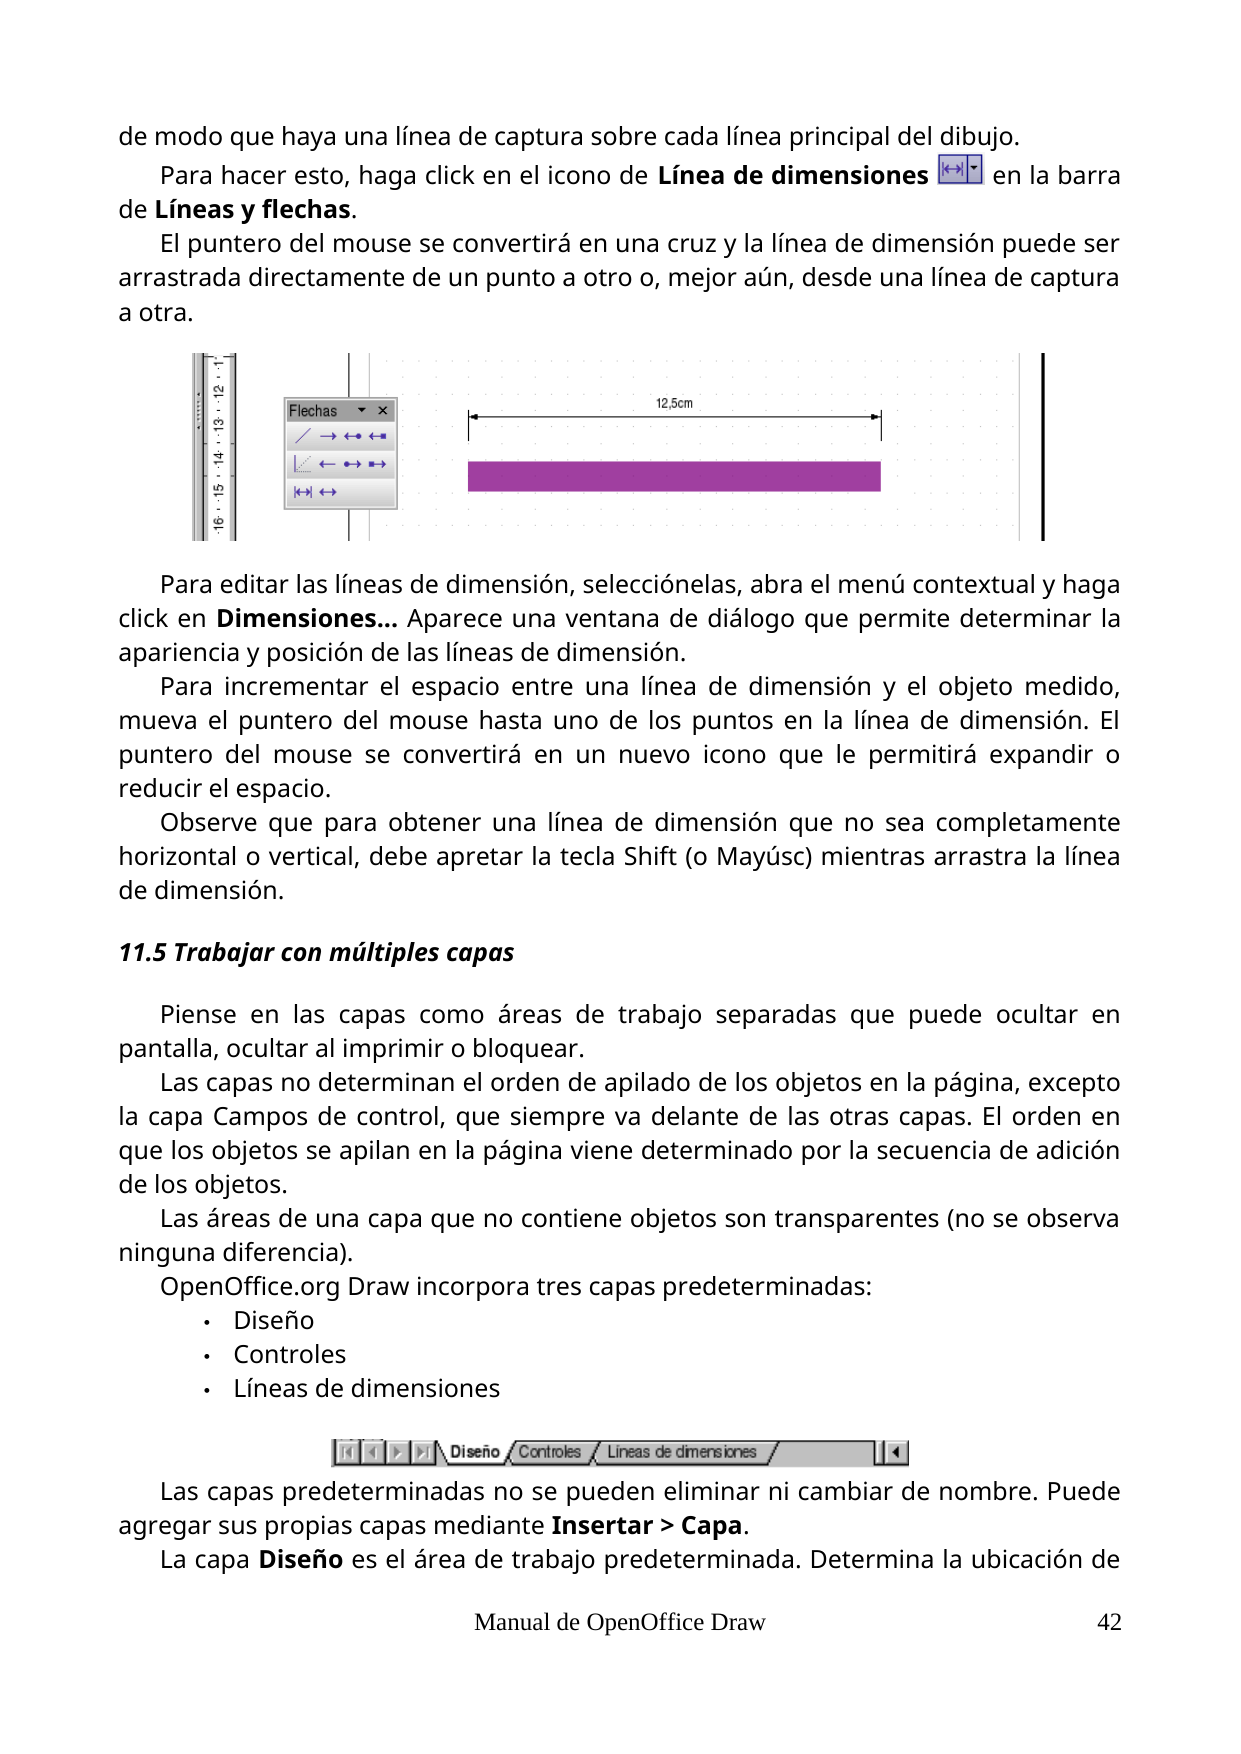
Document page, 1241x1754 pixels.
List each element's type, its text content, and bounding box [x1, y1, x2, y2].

text Para hacer esto, haga click en el icono de Línea de dimensiones en la barra de Líneas y flechas. [118, 152, 1122, 226]
picture [937, 152, 985, 185]
text Para incrementar el espacio entre una línea de dimensión y el objeto medido, mueva el puntero del mouse hasta uno de los puntos en la línea de dimensión. El puntero del mouse se convertirá en un nuevo icono que le permitirá expandir o reducir el espacio. [118, 668, 1122, 805]
text de modo que haya una línea de captura sobre cada línea principal del dibujo. [118, 118, 1122, 152]
text Piense en las capas como áreas de trabajo separadas que puede ocultar en pantalla, ocultar al imprimir o bloquear. [118, 996, 1122, 1064]
picture [191, 353, 1049, 541]
text 11.5 Trabajar con múltiples capas [118, 934, 1122, 969]
text OpenOffice.org Draw incorpora tres capas predeterminadas: [118, 1269, 1122, 1303]
text El puntero del mouse se convertirá en una cruz y la línea de dimensión puede ser arrastrada directamente de un punto a otro o, mejor aún, desde una línea de captura a otra. [118, 226, 1122, 328]
text Las capas predeterminadas no se pueden eliminar ni cambiar de nombre. Puede agregar sus propias capas mediante Insertar > Capa. [118, 1473, 1122, 1541]
list Líneas de dimensiones [162, 1371, 1122, 1405]
text La capa Diseño es el área de trabajo predeterminada. Determina la ubicación de [118, 1541, 1122, 1575]
text Para editar las líneas de dimensión, selecciónelas, abra el menú contextual y haga click en Dimensiones... Aparece una ventana de diálogo que permite determinar la apariencia y posición de las líneas de dimensión. [118, 566, 1122, 668]
list Controles [162, 1337, 1122, 1371]
text Las capas no determinan el orden de apilado de los objetos en la página, excepto la capa Campos de control, que siempre va delante de las otras capas. El orden en que los objetos se apilan en la página viene determinado por la secuencia de adición de los objetos. [118, 1064, 1122, 1201]
picture [331, 1439, 909, 1469]
text Observe que para obtener una línea de dimensión que no sea completamente horizontal o vertical, debe apretar la tecla Shift (o Mayúsc) mientras arrastra la línea de dimensión. [118, 805, 1122, 907]
list Diseño [162, 1303, 1122, 1337]
text Las áreas de una capa que no contiene objetos son transparentes (no se observa ninguna diferencia). [118, 1201, 1122, 1269]
